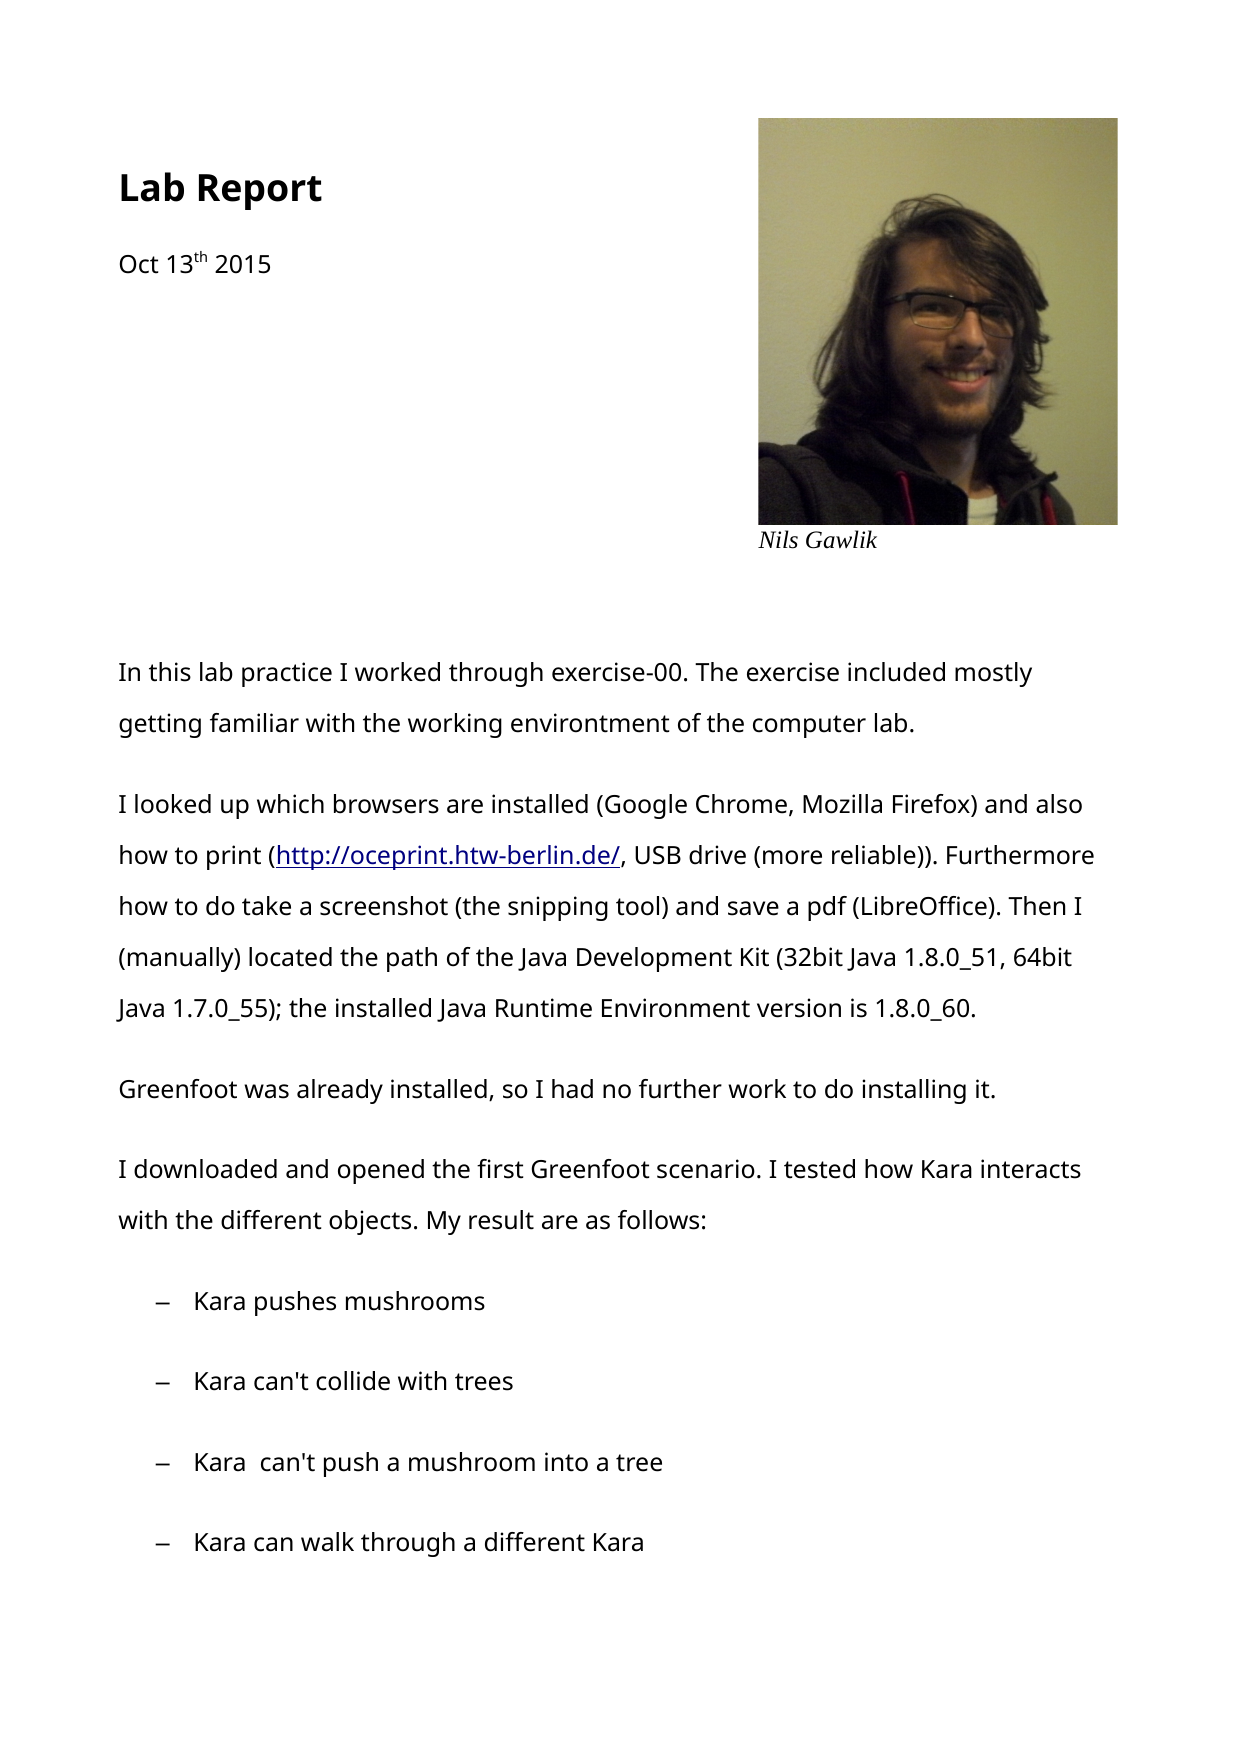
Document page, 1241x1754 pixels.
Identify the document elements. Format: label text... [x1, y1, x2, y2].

text Nils Gawlik [758, 525, 1118, 554]
text Greenfoot was already installed, so I had no further work to do installing it. [118, 1071, 1122, 1105]
list Kara can walk through a different Kara [156, 1525, 1122, 1559]
text Lab Report [118, 161, 758, 212]
text Oct 13th 2015 [118, 246, 758, 280]
list Kara pushes mushrooms [156, 1283, 1122, 1317]
text In this lab practice I worked through exercise-00. The exercise included mostly getting familiar with the working environtment of the computer lab. [118, 655, 1122, 740]
text I downloaded and opened the first Greenfoot scenario. I tested how Kara interacts with the different objects. My result are as follows: [118, 1152, 1122, 1237]
text I looked up which browsers are installed (Google Chrome, Mozilla Firefox) and also how to print (http://oceprint.htw-berlin.de/, USB drive (more reliable)). Furthermore how to do take a screenshot (the snipping tool) and save a pdf (LibreOffice). Then I (manually) located the path of the Java Development Kit (32bit Java 1.8.0_51, 64bit Java 1.7.0_55); the installed Java Runtime Environment version is 1.8.0_60. [118, 787, 1122, 1025]
text [1118, 161, 1122, 212]
list Kara can't collide with trees [156, 1364, 1122, 1398]
picture [758, 118, 1118, 525]
list Kara can't push a mushroom into a tree [156, 1444, 1122, 1478]
